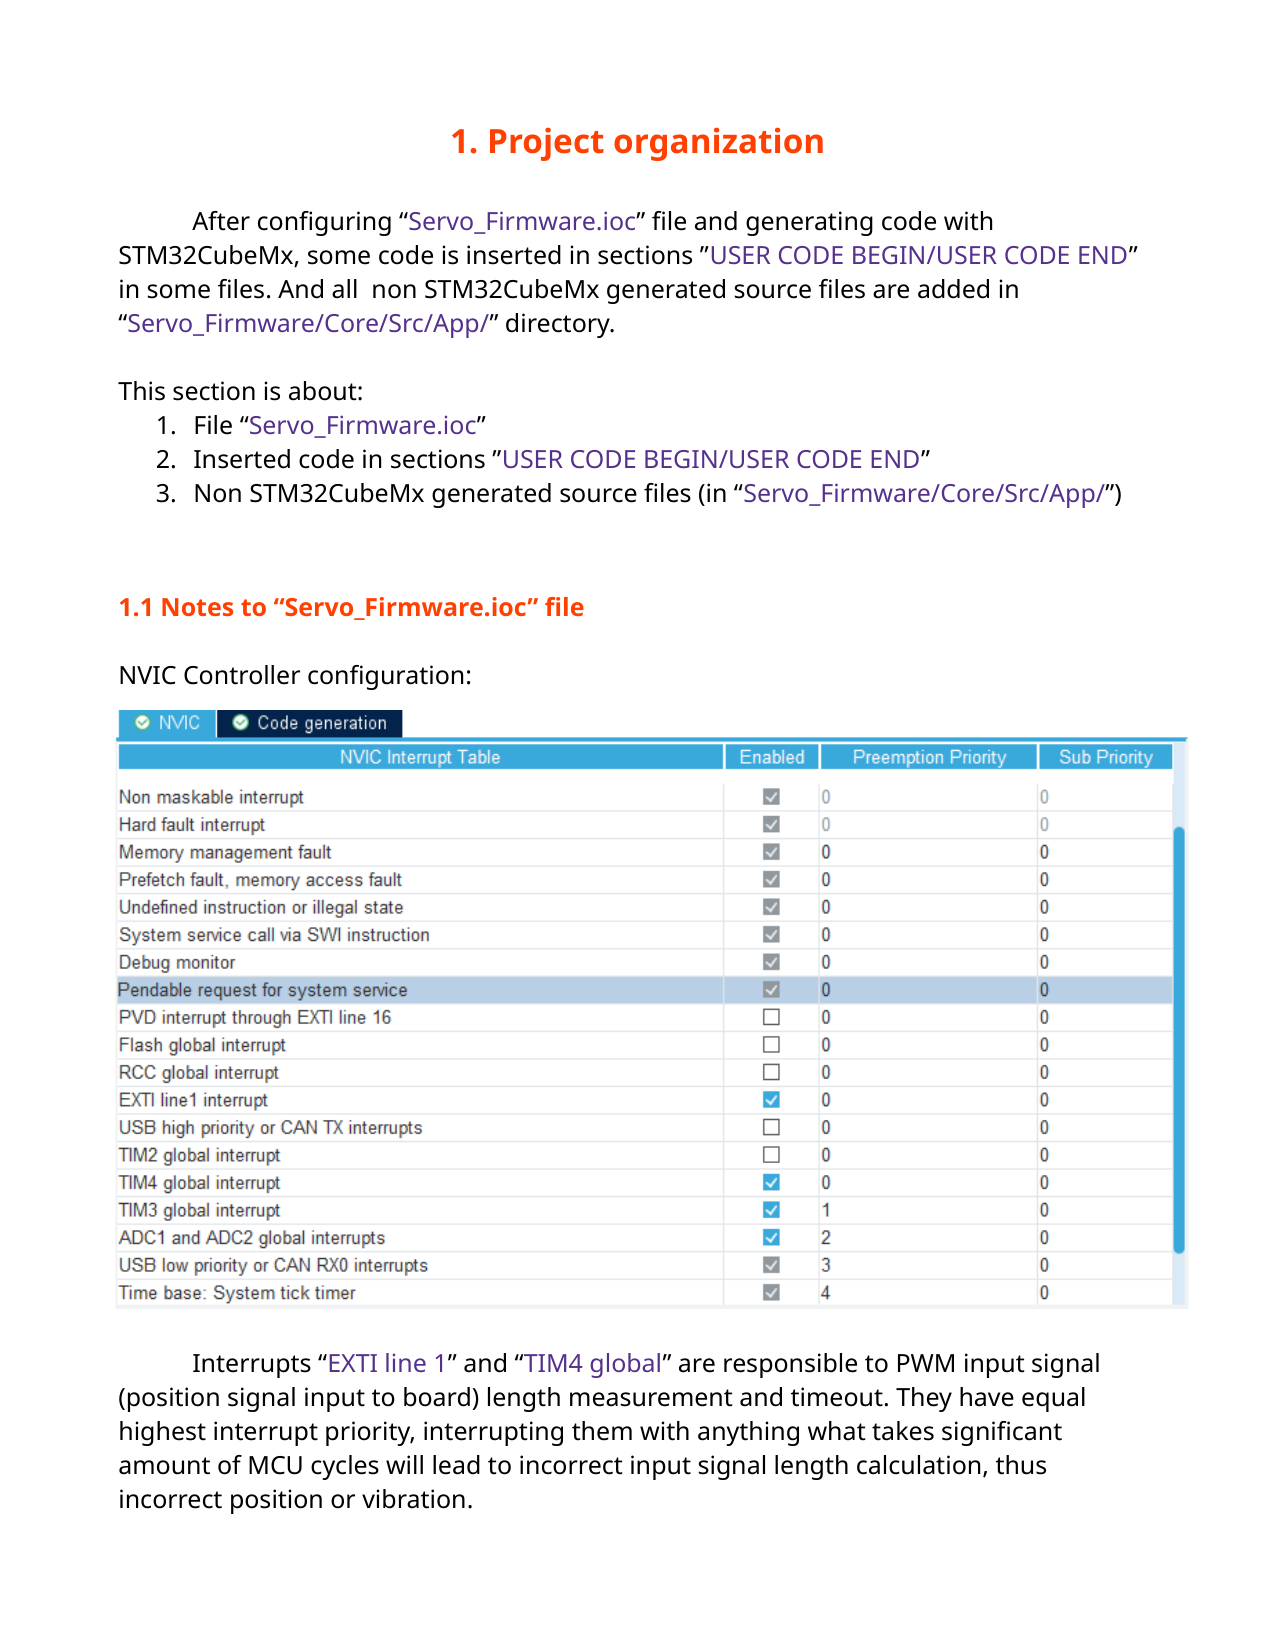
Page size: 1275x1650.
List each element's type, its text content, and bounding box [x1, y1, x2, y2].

text 1. Project organization [118, 118, 1157, 163]
list Non STM32CubeMx generated source files (in “Servo_Firmware/Core/Src/App/”) [156, 476, 1157, 510]
text 1.1 Notes to “Servo_Firmware.ioc” file [118, 589, 1157, 623]
text This section is about: [118, 373, 1157, 408]
text Interrupts “EXTI line 1” and “TIM4 global” are responsible to PWM input signal (position signal input to board) length measurement and timeout. They have equal highest interrupt priority, interrupting them with anything what takes significant amount of MCU cycles will lead to incorrect input signal length calculation, thus incorrect position or vibration. [118, 1346, 1157, 1516]
text After configuring “Servo_Firmware.ioc” file and generating code with STM32CubeMx, some code is inserted in sections ”USER CODE BEGIN/USER CODE END” in some files. And all non STM32CubeMx generated source files are added in “Servo_Firmware/Core/Src/App/” directory. [118, 203, 1157, 339]
picture [115, 710, 1189, 1309]
list Inserted code in sections ”USER CODE BEGIN/USER CODE END” [156, 442, 1157, 476]
text NVIC Controller configuration: [118, 657, 1157, 691]
list File “Servo_Firmware.ioc” [156, 408, 1157, 442]
